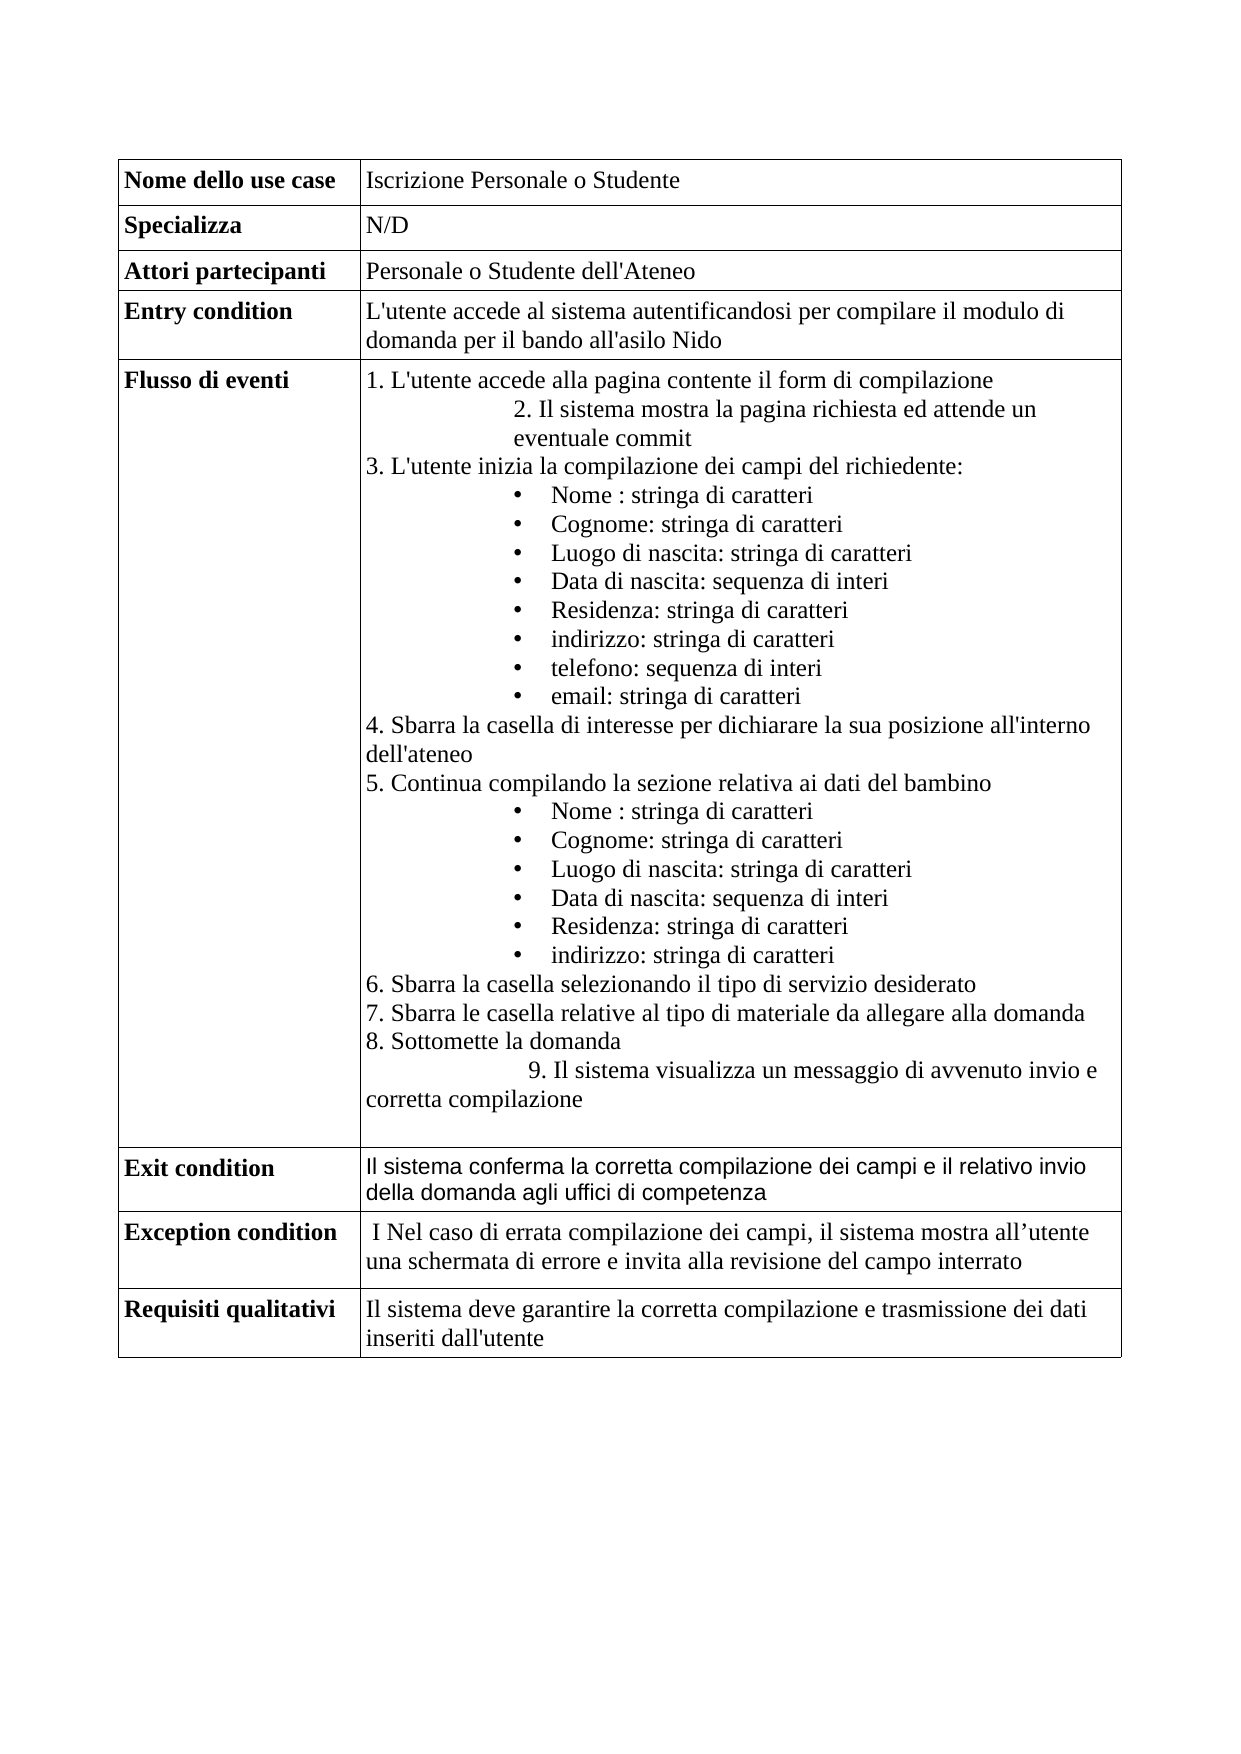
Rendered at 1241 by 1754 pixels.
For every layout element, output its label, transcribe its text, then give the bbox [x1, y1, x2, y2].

table_cell Il sistema deve garantire la corretta compilazione e trasmissione dei dati inseriti dall'utente [361, 1289, 1121, 1357]
table_cell Requisiti qualitativi [119, 1289, 360, 1357]
table_cell Specializza [119, 206, 360, 250]
table_cell Exit condition [119, 1148, 360, 1211]
table_header Nome dello use case [119, 160, 360, 205]
table_cell Entry condition [119, 291, 360, 359]
table_cell Flusso di eventi [119, 360, 360, 1147]
table_cell L'utente accede alla pagina contente il form di compilazione Il sistema mostra la pagina richiesta ed attende un eventuale commit L'utente inizia la compilazione dei campi del richiedente: Nome : stringa di caratteri Cognome: stringa di caratteri Luogo di nascita: stringa di caratteri Data di nascita: sequenza di interi Residenza: stringa di caratteri indirizzo: stringa di caratteri telefono: sequenza di interi email: stringa di caratteri 4. Sbarra la casella di interesse per dichiarare la sua posizione all'interno dell'ateneo 5. Continua compilando la sezione relativa ai dati del bambino Nome : stringa di caratteri Cognome: stringa di caratteri Luogo di nascita: stringa di caratteri Data di nascita: sequenza di interi Residenza: stringa di caratteri indirizzo: stringa di caratteri 6. Sbarra la casella selezionando il tipo di servizio desiderato 7. Sbarra le casella relative al tipo di materiale da allegare alla domanda 8. Sottomette la domanda 9. Il sistema visualizza un messaggio di avvenuto invio e corretta compilazione [361, 360, 1121, 1147]
table_cell L'utente accede al sistema autentificandosi per compilare il modulo di domanda per il bando all'asilo Nido [361, 291, 1121, 359]
table_cell Exception condition [119, 1212, 360, 1288]
table_cell I Nel caso di errata compilazione dei campi, il sistema mostra all’utente una schermata di errore e invita alla revisione del campo interrato [361, 1212, 1121, 1288]
table_cell Personale o Studente dell'Ateneo [361, 251, 1121, 290]
table_cell Il sistema conferma la corretta compilazione dei campi e il relativo invio della domanda agli uffici di competenza [361, 1148, 1121, 1211]
table_cell Attori partecipanti [119, 251, 360, 290]
table_header Iscrizione Personale o Studente [361, 160, 1121, 205]
table_cell N/D [361, 206, 1121, 250]
